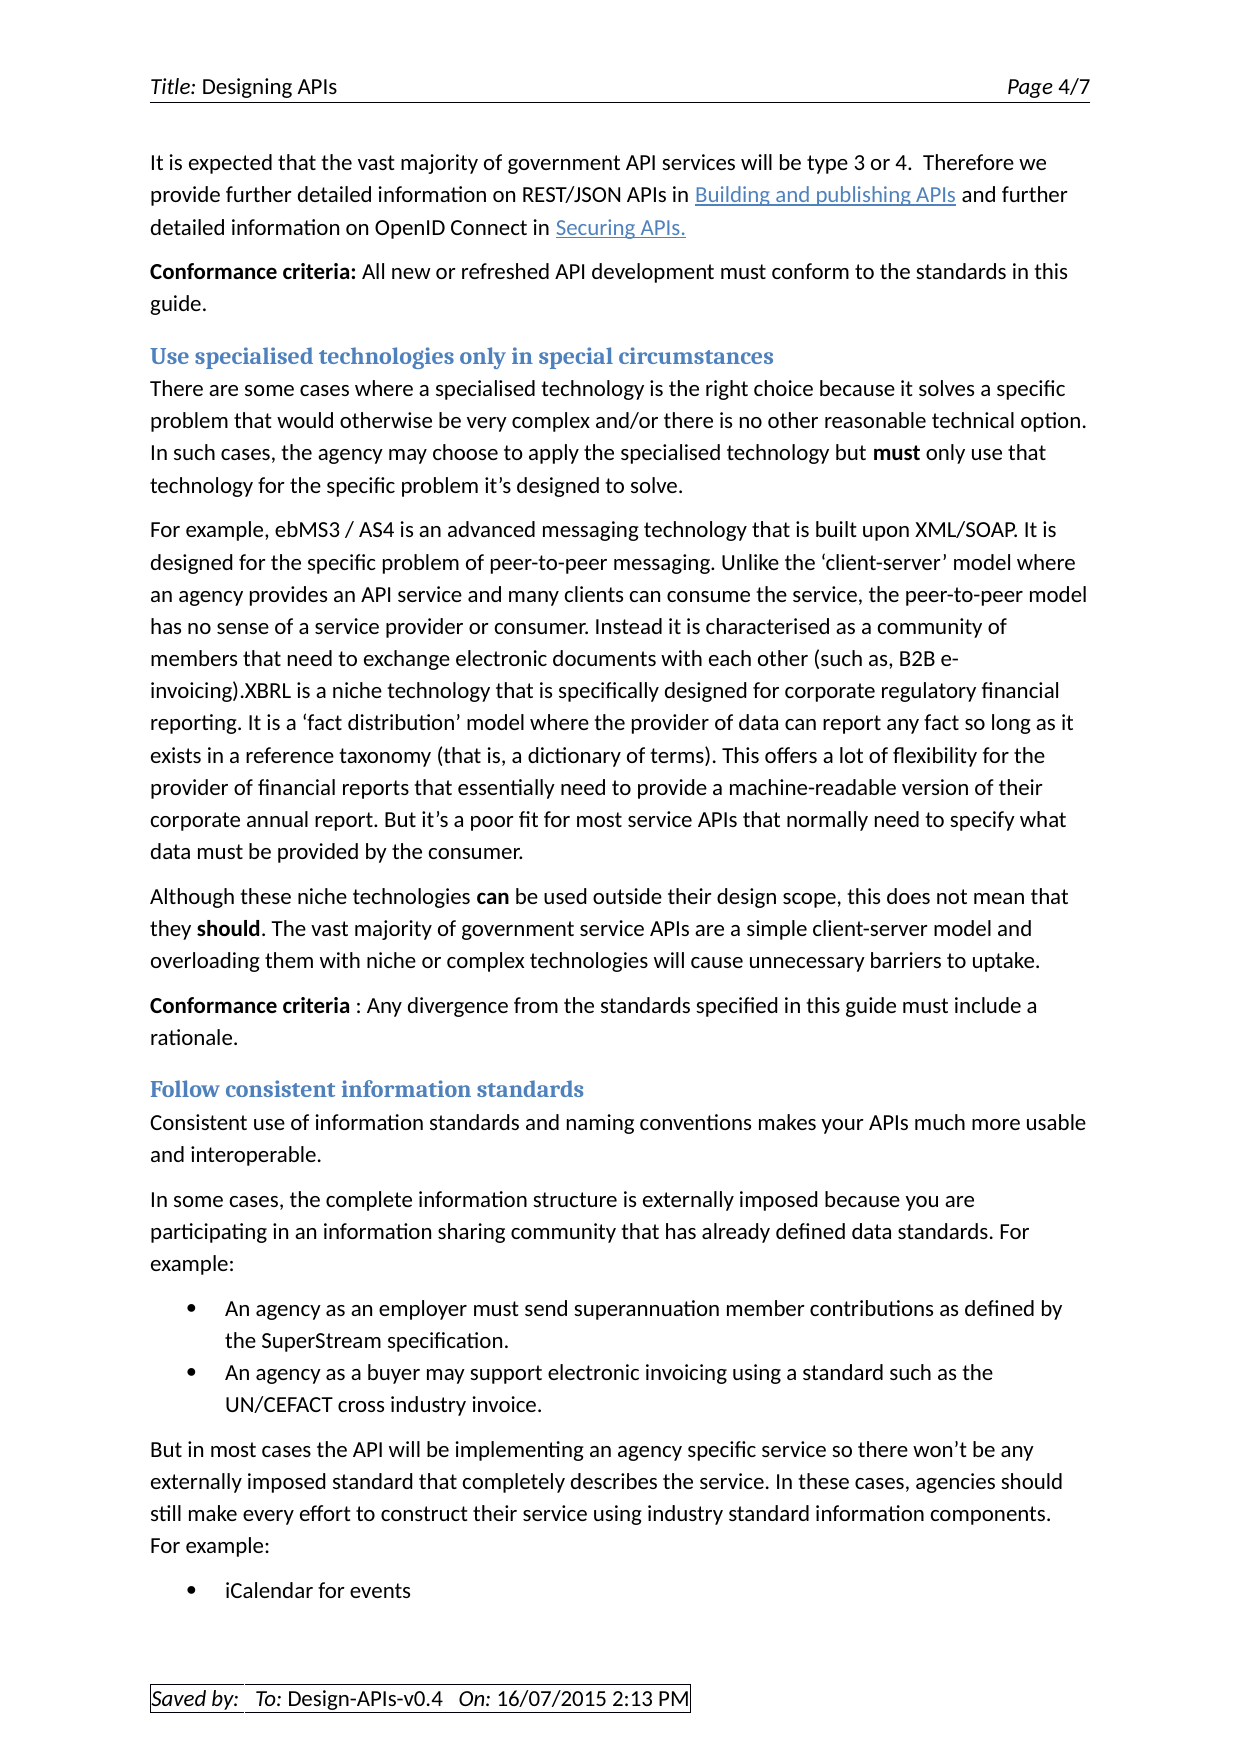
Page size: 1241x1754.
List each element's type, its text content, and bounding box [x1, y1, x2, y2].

text For example, ebMS3 / AS4 is an advanced messaging technology that is built upon XML/SOAP. It is designed for the specific problem of peer-to-peer messaging. Unlike the ‘client-server’ model where an agency provides an API service and many clients can consume the service, the peer-to-peer model has no sense of a service provider or consumer. Instead it is characterised as a community of members that need to exchange electronic documents with each other (such as, B2B e-invoicing).XBRL is a niche technology that is specifically designed for corporate regulatory financial reporting. It is a ‘fact distribution’ model where the provider of data can report any fact so long as it exists in a reference taxonomy (that is, a dictionary of terms). This offers a lot of flexibility for the provider of financial reports that essentially need to provide a machine-readable version of their corporate annual report. But it’s a poor fit for most service APIs that normally need to specify what data must be provided by the consumer. [150, 515, 1090, 865]
text But in most cases the API will be implementing an agency specific service so there won’t be any externally imposed standard that completely describes the service. In these cases, agencies should still make every effort to construct their service using industry standard information components. For example: [150, 1435, 1090, 1560]
text Conformance criteria: All new or refreshed API development must conform to the standards in this guide. [150, 257, 1090, 317]
list An agency as an employer must send superannuation member contributions as defined by the SuperStream specification. [187, 1294, 1090, 1354]
text Conformance criteria : Any divergence from the standards specified in this guide must include a rationale. [150, 991, 1090, 1051]
list An agency as a buyer may support electronic invoicing using a standard such as the UN/CEFACT cross industry invoice. [187, 1358, 1090, 1418]
text Consistent use of information standards and naming conventions makes your APIs much more usable and interoperable. [150, 1108, 1090, 1168]
list iCalendar for events [187, 1576, 1090, 1604]
text Although these niche technologies can be used outside their design scope, this does not mean that they should. The vast majority of government service APIs are a simple client-server model and overloading them with niche or complex technologies will cause unnecessary barriers to uptake. [150, 882, 1090, 974]
subtitle Use specialised technologies only in special circumstances [150, 342, 1090, 370]
text There are some cases where a specialised technology is the right choice because it solves a specific problem that would otherwise be very complex and/or there is no other reasonable technical option. In such cases, the agency may choose to apply the specialised technology but must only use that technology for the specific problem it’s designed to solve. [150, 374, 1090, 499]
text It is expected that the vast majority of government API services will be type 3 or 4. Therefore we provide further detailed information on REST/JSON APIs in Building and publishing APIs and further detailed information on OpenID Connect in Securing APIs. [150, 148, 1090, 241]
text In some cases, the complete information structure is externally imposed because you are participating in an information sharing community that has already defined data standards. For example: [150, 1185, 1090, 1277]
subtitle Follow consistent information standards [150, 1076, 1090, 1104]
